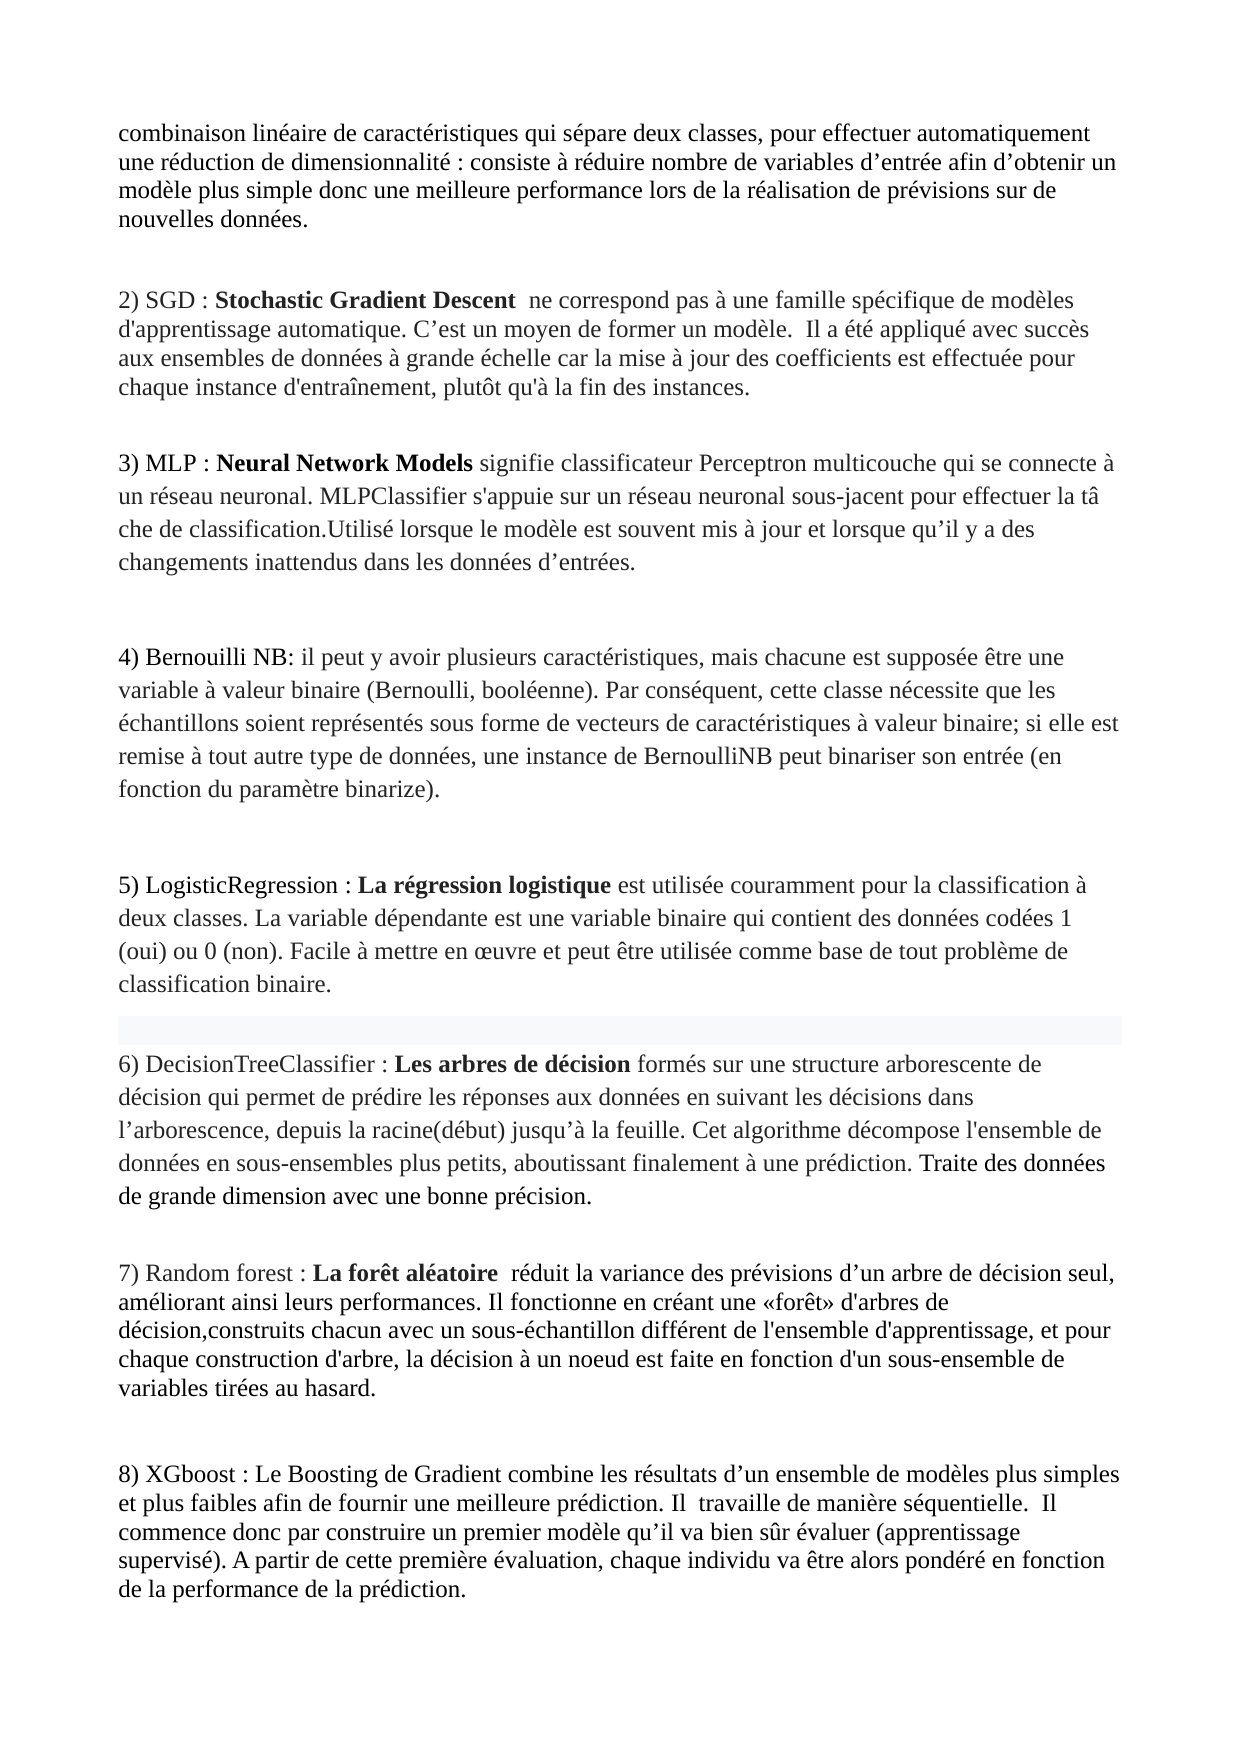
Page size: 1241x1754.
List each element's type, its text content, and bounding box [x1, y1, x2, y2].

text 5) LogisticRegression : La régression logistique est utilisée couramment pour la classification à deux classes. La variable dépendante est une variable binaire qui contient des données codées 1 (oui) ou 0 (non). Facile à mettre en œuvre et peut être utilisée comme base de tout problème de classification binaire. [118, 870, 1122, 997]
text 7) Random forest : La forêt aléatoire réduit la variance des prévisions d’un arbre de décision seul, améliorant ainsi leurs performances. Il fonctionne en créant une «forêt» d'arbres de décision,construits chacun avec un sous-échantillon différent de l'ensemble d'apprentissage, et pour chaque construction d'arbre, la décision à un noeud est faite en fonction d'un sous-ensemble de variables tirées au hasard. [118, 1258, 1122, 1402]
text 8) XGboost : Le Boosting de Gradient combine les résultats d’un ensemble de modèles plus simples et plus faibles afin de fournir une meilleure prédiction. Il travaille de manière séquentielle. Il commence donc par construire un premier modèle qu’il va bien sûr évaluer (apprentissage supervisé). A partir de cette première évaluation, chaque individu va être alors pondéré en fonction de la performance de la prédiction. [118, 1459, 1122, 1603]
text 6) DecisionTreeClassifier : Les arbres de décision formés sur une structure arborescente de décision qui permet de prédire les réponses aux données en suivant les décisions dans l’arborescence, depuis la racine(début) jusqu’à la feuille. Cet algorithme décompose l'ensemble de données en sous-ensembles plus petits, aboutissant finalement à une prédiction. Traite des données de grande dimension avec une bonne précision. [118, 1049, 1122, 1210]
text 4) Bernouilli NB: il peut y avoir plusieurs caractéristiques, mais chacune est supposée être une variable à valeur binaire (Bernoulli, booléenne). Par conséquent, cette classe nécessite que les échantillons soient représentés sous forme de vecteurs de caractéristiques à valeur binaire; si elle est remise à tout autre type de données, une instance de BernoulliNB peut binariser son entrée (en fonction du paramètre binarize). [118, 642, 1122, 803]
text 3) MLP : Neural Network Models signifie classificateur Perceptron multicouche qui se connecte à un réseau neuronal. MLPClassifier s'appuie sur un réseau neuronal sous-jacent pour effectuer la tâ che de classification.Utilisé lorsque le modèle est souvent mis à jour et lorsque qu’il y a des changements inattendus dans les données d’entrées. [118, 448, 1122, 576]
text 2) SGD : Stochastic Gradient Descent ne correspond pas à une famille spécifique de modèles d'apprentissage automatique. C’est un moyen de former un modèle. Il a été appliqué avec succès aux ensembles de données à grande échelle car la mise à jour des coefficients est effectuée pour chaque instance d'entraînement, plutôt qu'à la fin des instances. [118, 286, 1122, 401]
text combinaison linéaire de caractéristiques qui sépare deux classes, pour effectuer automatiquement une réduction de dimensionnalité : consiste à réduire nombre de variables d’entrée afin d’obtenir un modèle plus simple donc une meilleure performance lors de la réalisation de prévisions sur de nouvelles données. [118, 118, 1122, 233]
